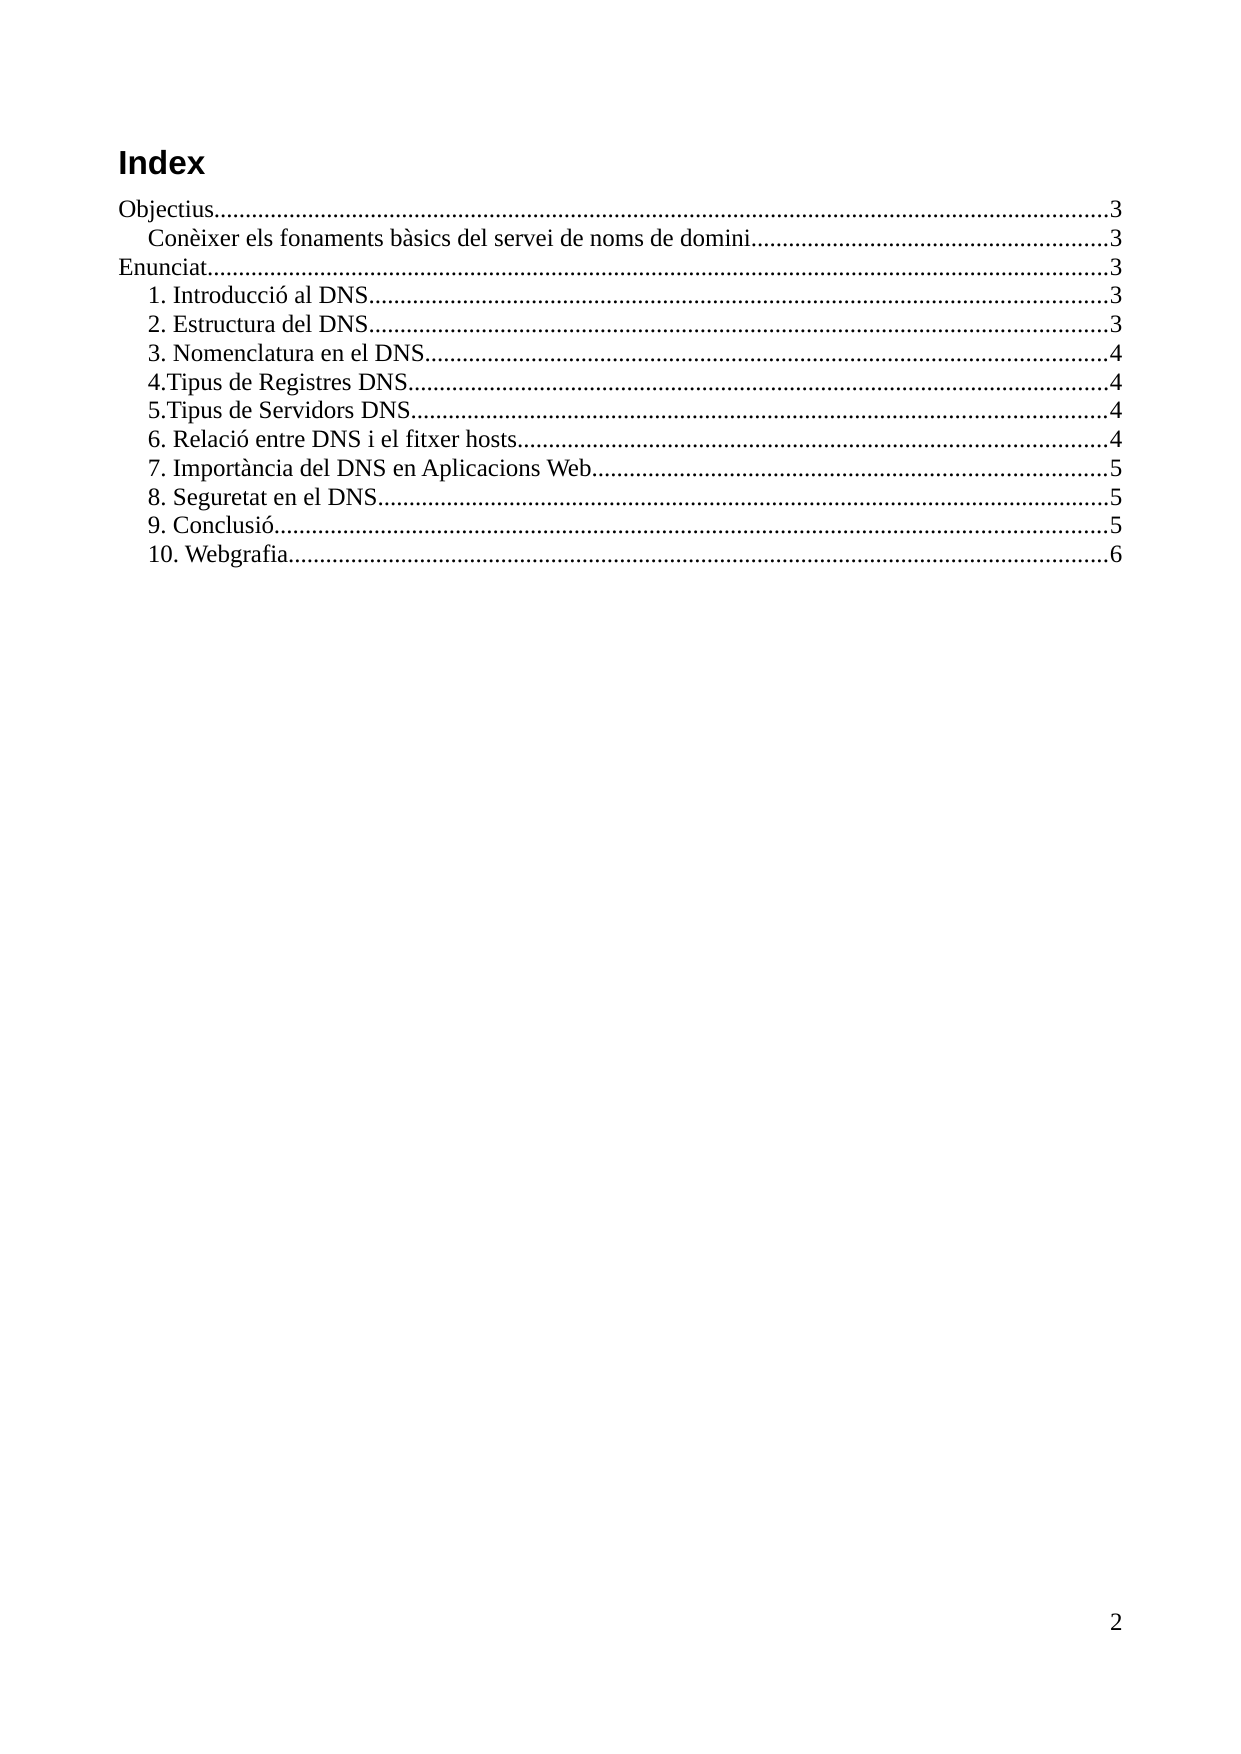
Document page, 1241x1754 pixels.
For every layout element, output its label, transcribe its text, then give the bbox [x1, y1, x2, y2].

text 8. Seguretat en el DNS 5 [148, 482, 1122, 510]
text 10. Webgrafia 6 [148, 539, 1122, 568]
text 6. Relació entre DNS i el fitxer hosts 4 [148, 424, 1122, 453]
text 4.Tipus de Registres DNS 4 [148, 367, 1122, 395]
text Objectius 3 [118, 194, 1122, 223]
text 7. Importància del DNS en Aplicacions Web 5 [148, 453, 1122, 482]
text 1. Introducció al DNS 3 [148, 280, 1122, 309]
text 9. Conclusió 5 [148, 510, 1122, 539]
text 5.Tipus de Servidors DNS 4 [148, 395, 1122, 424]
text 3. Nomenclatura en el DNS 4 [148, 338, 1122, 367]
subtitle Index [118, 143, 1122, 182]
text Conèixer els fonaments bàsics del servei de noms de domini 3 [148, 223, 1122, 252]
text Enunciat 3 [118, 252, 1122, 280]
text 2. Estructura del DNS 3 [148, 309, 1122, 338]
